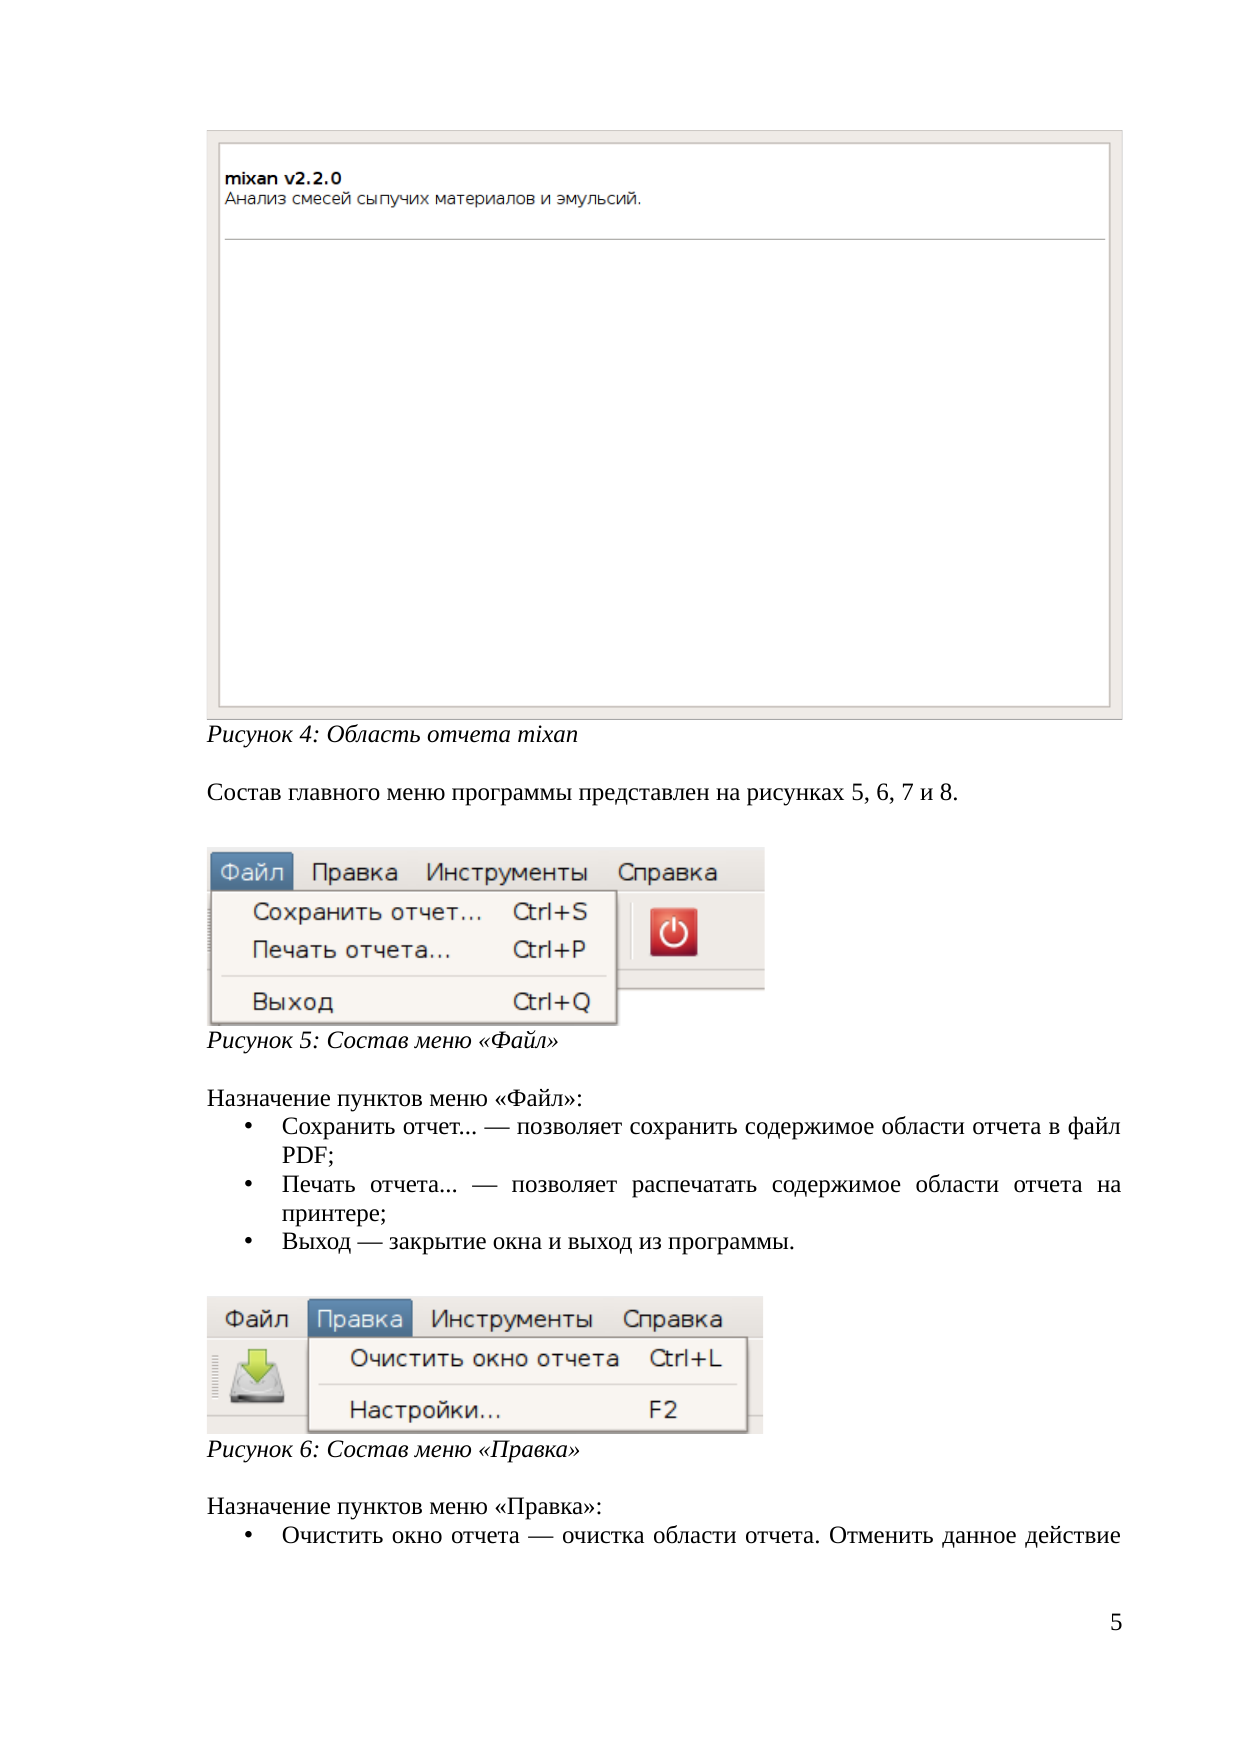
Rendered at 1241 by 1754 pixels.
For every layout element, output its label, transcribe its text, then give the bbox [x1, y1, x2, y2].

text Рисунок 6: Состав меню «Правка» [207, 1434, 763, 1463]
text Рисунок 4: Область отчета mixan [207, 720, 1122, 748]
text Состав главного меню программы представлен на рисунках 5, 6, 7 и 8. [207, 777, 1122, 806]
list Печать отчета... — позволяет распечатать содержимое области отчета на принтере; [244, 1169, 1122, 1226]
list Выход — закрытие окна и выход из программы. [244, 1226, 1122, 1255]
list Очистить окно отчета — очистка области отчета. Отменить данное действие [244, 1520, 1122, 1549]
text Назначение пунктов меню «Правка»: [207, 1491, 1122, 1520]
picture [206, 1296, 764, 1434]
list Сохранить отчет... — позволяет сохранить содержимое области отчета в файл PDF; [244, 1111, 1122, 1169]
picture [206, 847, 765, 1026]
text Рисунок 5: Состав меню «Файл» [207, 1026, 764, 1054]
text Назначение пунктов меню «Файл»: [207, 1083, 1122, 1111]
picture [206, 130, 1123, 720]
